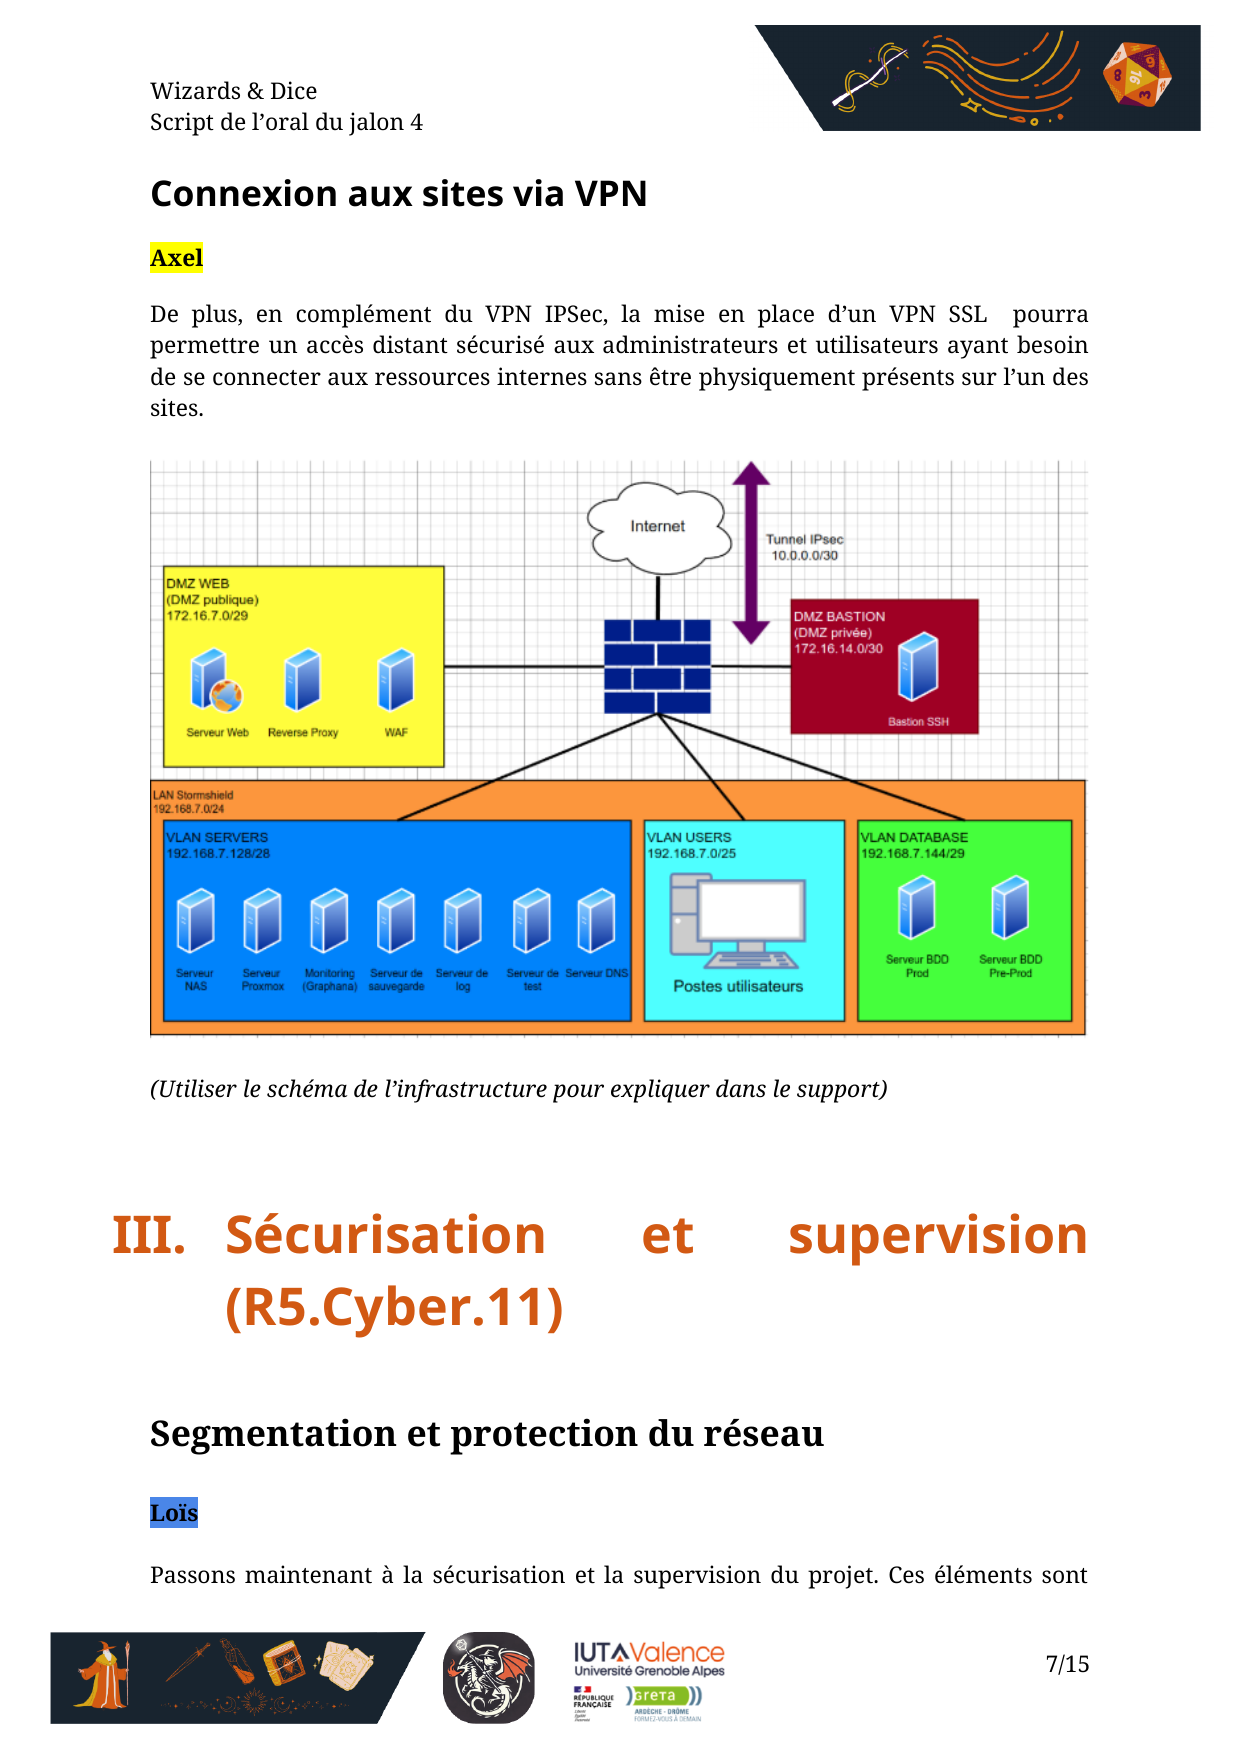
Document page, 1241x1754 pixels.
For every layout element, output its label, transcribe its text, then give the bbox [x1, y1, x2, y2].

picture [150, 448, 1091, 1042]
text De plus, en complément du VPN IPSec, la mise en place d’un VPN SSL pourra permettre un accès distant sécurisé aux administrateurs et utilisateurs ayant besoin de se connecter aux ressources internes sans être physiquement présents sur l’un des sites. [150, 298, 1090, 423]
text Passons maintenant à la sécurisation et la supervision du projet. Ces éléments sont [150, 1559, 1090, 1590]
text Loïs [150, 1497, 1090, 1559]
text Axel [150, 242, 1090, 273]
picture [42, 1628, 749, 1733]
picture [748, 25, 1214, 132]
subtitle Segmentation et protection du réseau [150, 1409, 1090, 1457]
subtitle Sécurisation et supervision (R5.Cyber.11) [187, 1198, 1090, 1340]
subtitle Connexion aux sites via VPN [150, 169, 1090, 217]
text (Utiliser le schéma de l’infrastructure pour expliquer dans le support) [150, 1073, 1090, 1104]
